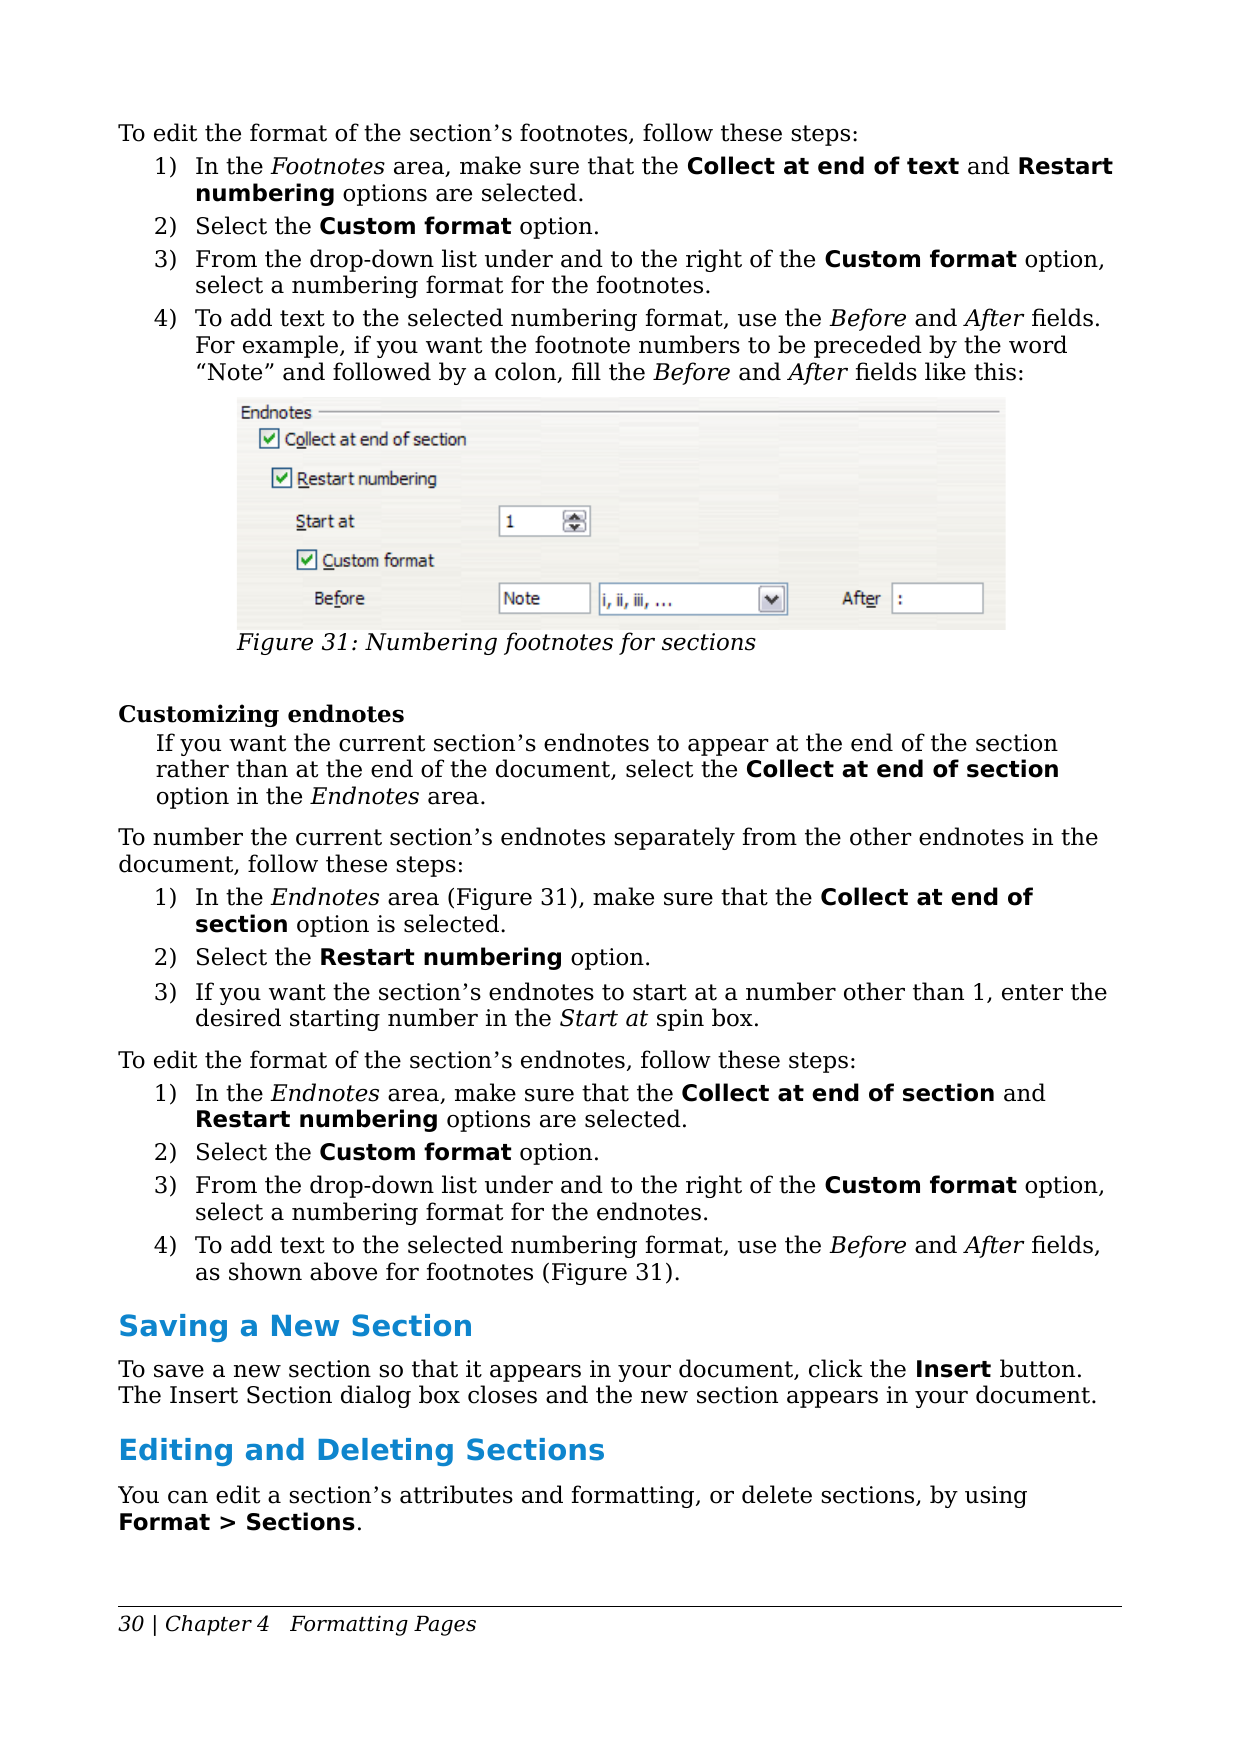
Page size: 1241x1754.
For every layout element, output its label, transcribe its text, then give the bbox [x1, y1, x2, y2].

list If you want the section’s endnotes to start at a number other than 1, enter the desired starting number in the Start at spin box. [177, 977, 1122, 1032]
text If you want the current section’s endnotes to appear at the end of the section rather than at the end of the document, select the Collect at end of section option in the Endnotes area. [156, 728, 1122, 810]
list Select the Restart numbering option. [177, 944, 1122, 971]
list To number the current section’s endnotes separately from the other endnotes in the document, follow these steps: [118, 822, 1122, 878]
subtitle Editing and Deleting Sections [118, 1433, 1122, 1467]
picture [236, 397, 1006, 630]
list In the Endnotes area (Figure 31), make sure that the Collect at end of section option is selected. [177, 884, 1122, 938]
subtitle Saving a New Section [118, 1309, 1122, 1343]
list To add text to the selected numbering format, use the Before and After fields. For example, if you want the footnote numbers to be preceded by the word “Note” and followed by a colon, fill the Before and After fields like this: [177, 305, 1122, 385]
list From the drop-down list under and to the right of the Custom format option, select a numbering format for the endnotes. [177, 1172, 1122, 1226]
list To add text to the selected numbering format, use the Before and After fields, as shown above for footnotes (Figure 31). [177, 1232, 1122, 1285]
text Customizing endnotes [118, 701, 1122, 728]
text Figure 31: Numbering footnotes for sections [237, 630, 1004, 656]
list Select the Custom format option. [177, 1139, 1122, 1166]
list To edit the format of the section’s footnotes, follow these steps: [118, 118, 1122, 147]
list In the Endnotes area, make sure that the Collect at end of section and Restart numbering options are selected. [177, 1080, 1122, 1133]
text You can edit a section’s attributes and formatting, or delete sections, by using Format > Sections. [118, 1480, 1122, 1535]
text To save a new section so that it appears in your document, click the Insert button. The Insert Section dialog box closes and the new section appears in your document. [118, 1356, 1122, 1409]
list To edit the format of the section’s endnotes, follow these steps: [118, 1045, 1122, 1073]
list From the drop-down list under and to the right of the Custom format option, select a numbering format for the footnotes. [177, 246, 1122, 299]
list In the Footnotes area, make sure that the Collect at end of text and Restart numbering options are selected. [177, 153, 1122, 207]
list Select the Custom format option. [177, 213, 1122, 239]
